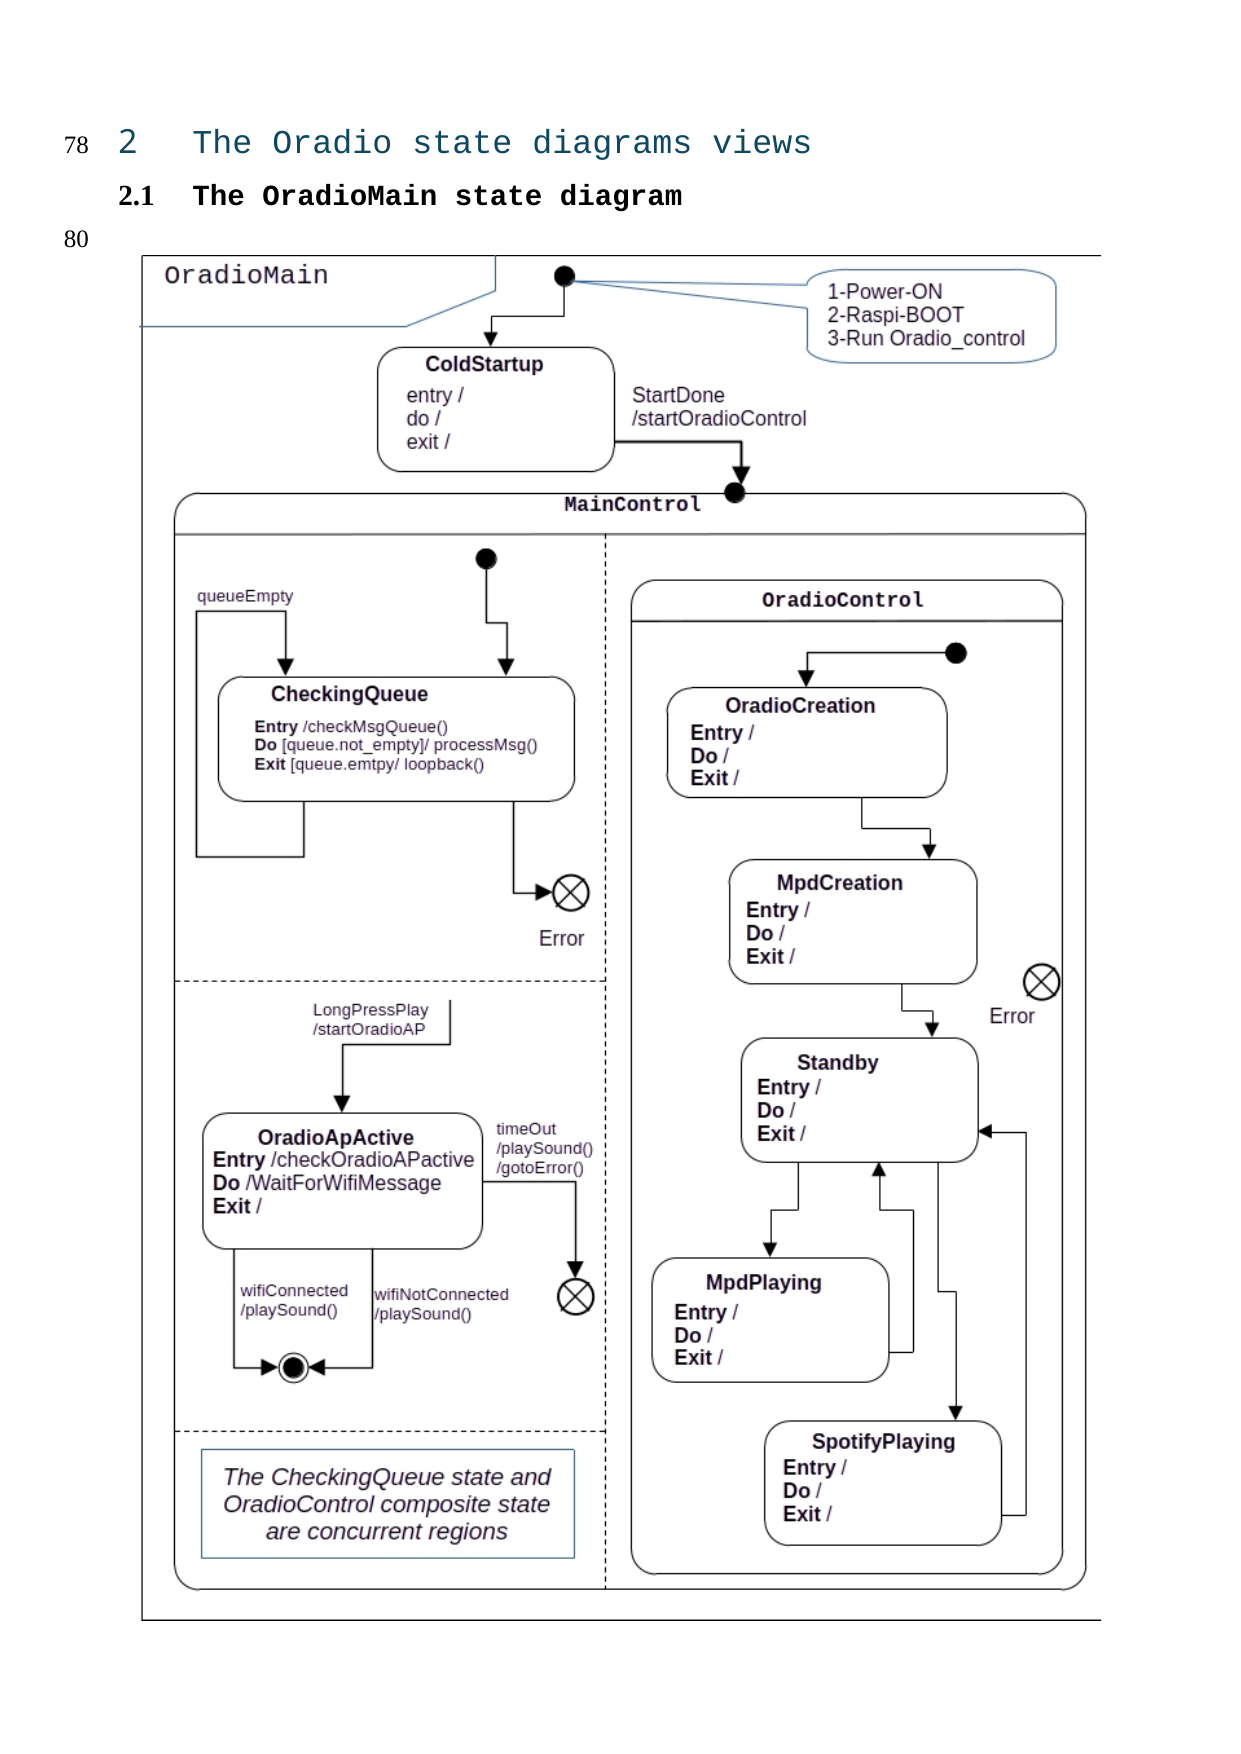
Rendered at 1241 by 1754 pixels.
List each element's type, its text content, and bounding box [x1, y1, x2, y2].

picture [139, 255, 1102, 1621]
subtitle The Oradio state diagrams views [118, 118, 1122, 164]
subtitle The OradioMain state diagram [118, 178, 1122, 214]
